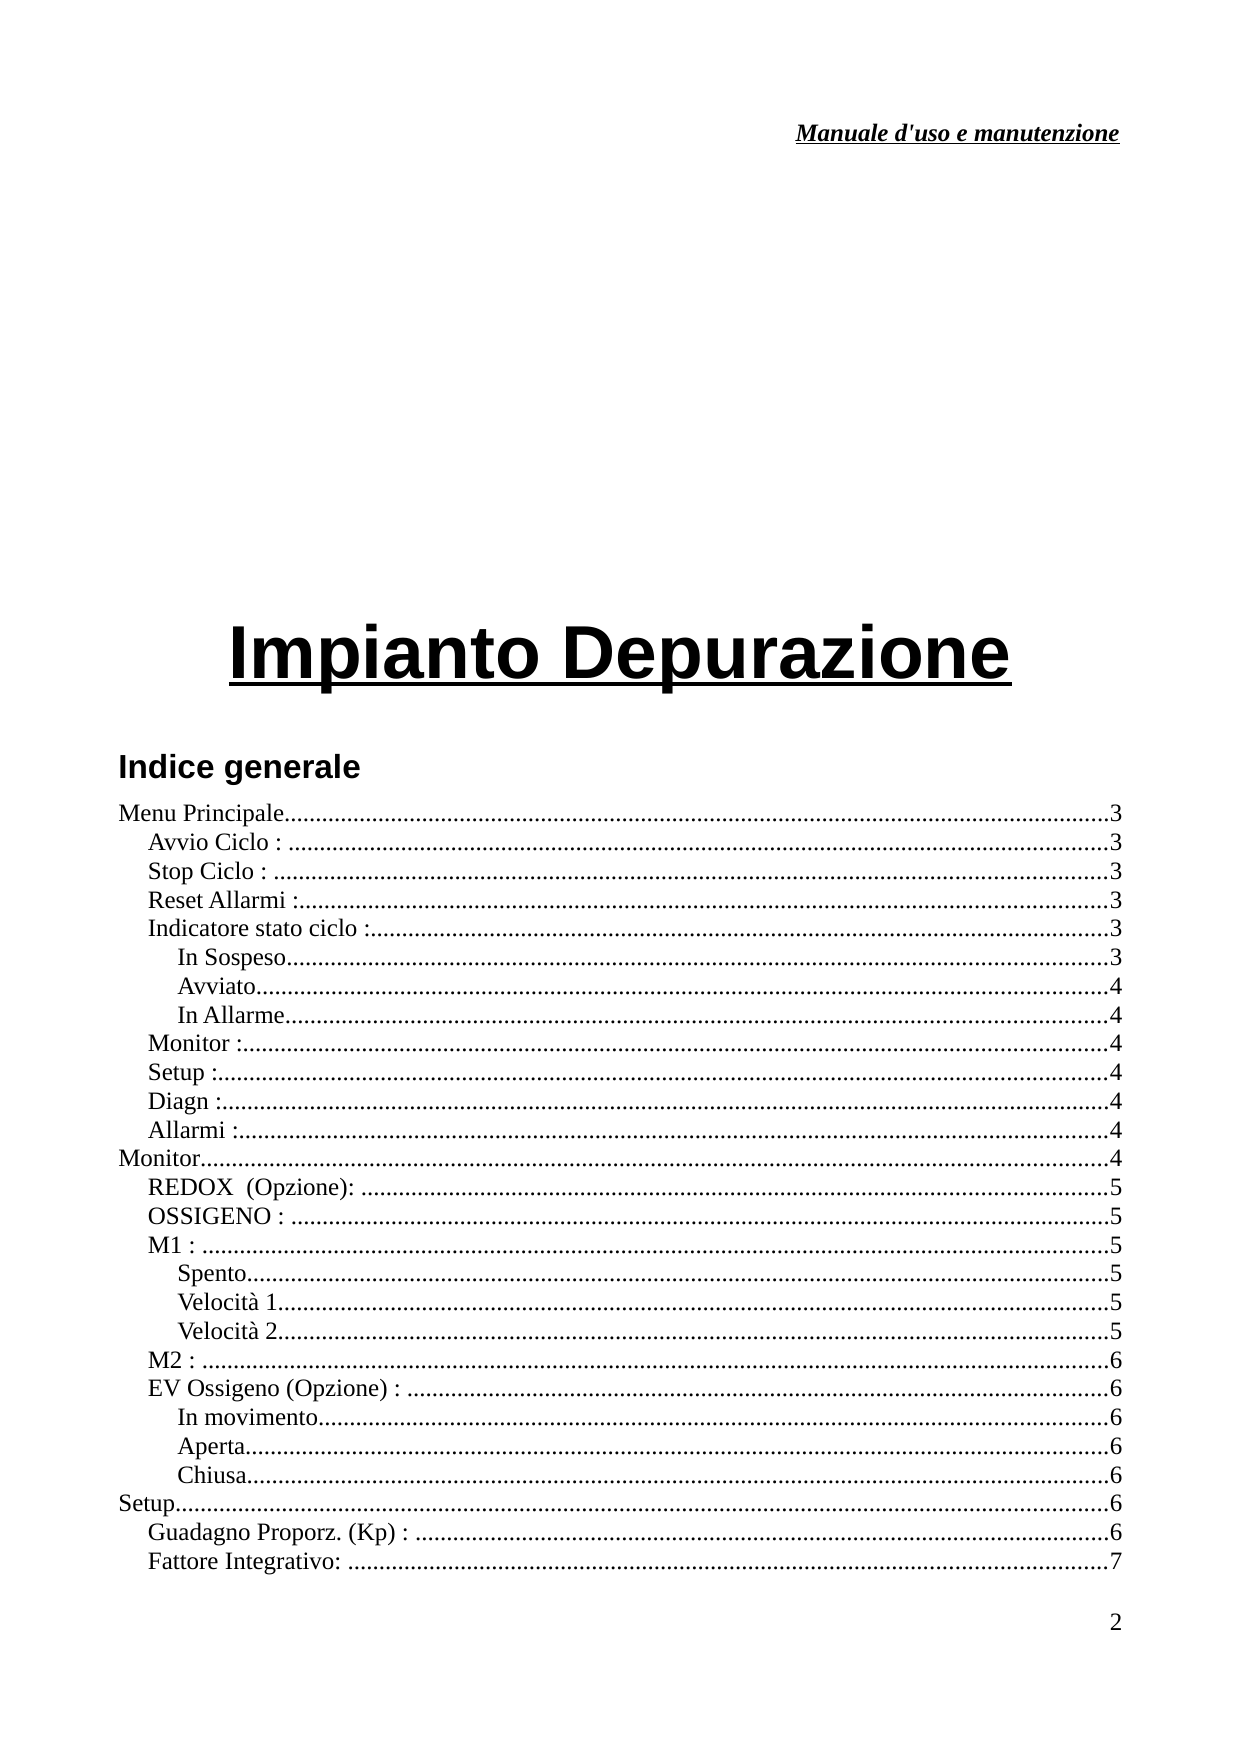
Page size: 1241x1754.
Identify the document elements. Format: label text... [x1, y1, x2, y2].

text EV Ossigeno (Opzione) : 6 [148, 1373, 1122, 1402]
text Guadagno Proporz. (Kp) : 6 [148, 1517, 1122, 1546]
text Fattore Integrativo: 7 [148, 1546, 1122, 1575]
text Monitor : 4 [148, 1028, 1122, 1057]
subtitle Indice generale [118, 748, 1122, 786]
text Reset Allarmi : 3 [148, 885, 1122, 913]
text Stop Ciclo : 3 [148, 856, 1122, 885]
text In Sospeso 3 [177, 942, 1122, 971]
text Monitor 4 [118, 1143, 1122, 1172]
text M2 : 6 [148, 1345, 1122, 1373]
text Menu Principale 3 [118, 798, 1122, 827]
text Avvio Ciclo : 3 [148, 827, 1122, 856]
text Velocità 2 5 [177, 1316, 1122, 1345]
text Avviato 4 [177, 971, 1122, 1000]
text Impianto Depurazione [118, 608, 1122, 694]
text Aperta 6 [177, 1431, 1122, 1460]
text Allarmi : 4 [148, 1115, 1122, 1143]
text M1 : 5 [148, 1230, 1122, 1258]
text In Allarme 4 [177, 1000, 1122, 1028]
text OSSIGENO : 5 [148, 1201, 1122, 1230]
text Setup : 4 [148, 1057, 1122, 1086]
text Diagn : 4 [148, 1086, 1122, 1115]
text Setup 6 [118, 1488, 1122, 1517]
text In movimento 6 [177, 1402, 1122, 1431]
text Spento 5 [177, 1258, 1122, 1287]
text Chiusa 6 [177, 1460, 1122, 1488]
text Indicatore stato ciclo : 3 [148, 913, 1122, 942]
text Velocità 1 5 [177, 1287, 1122, 1316]
text REDOX (Opzione): 5 [148, 1172, 1122, 1201]
